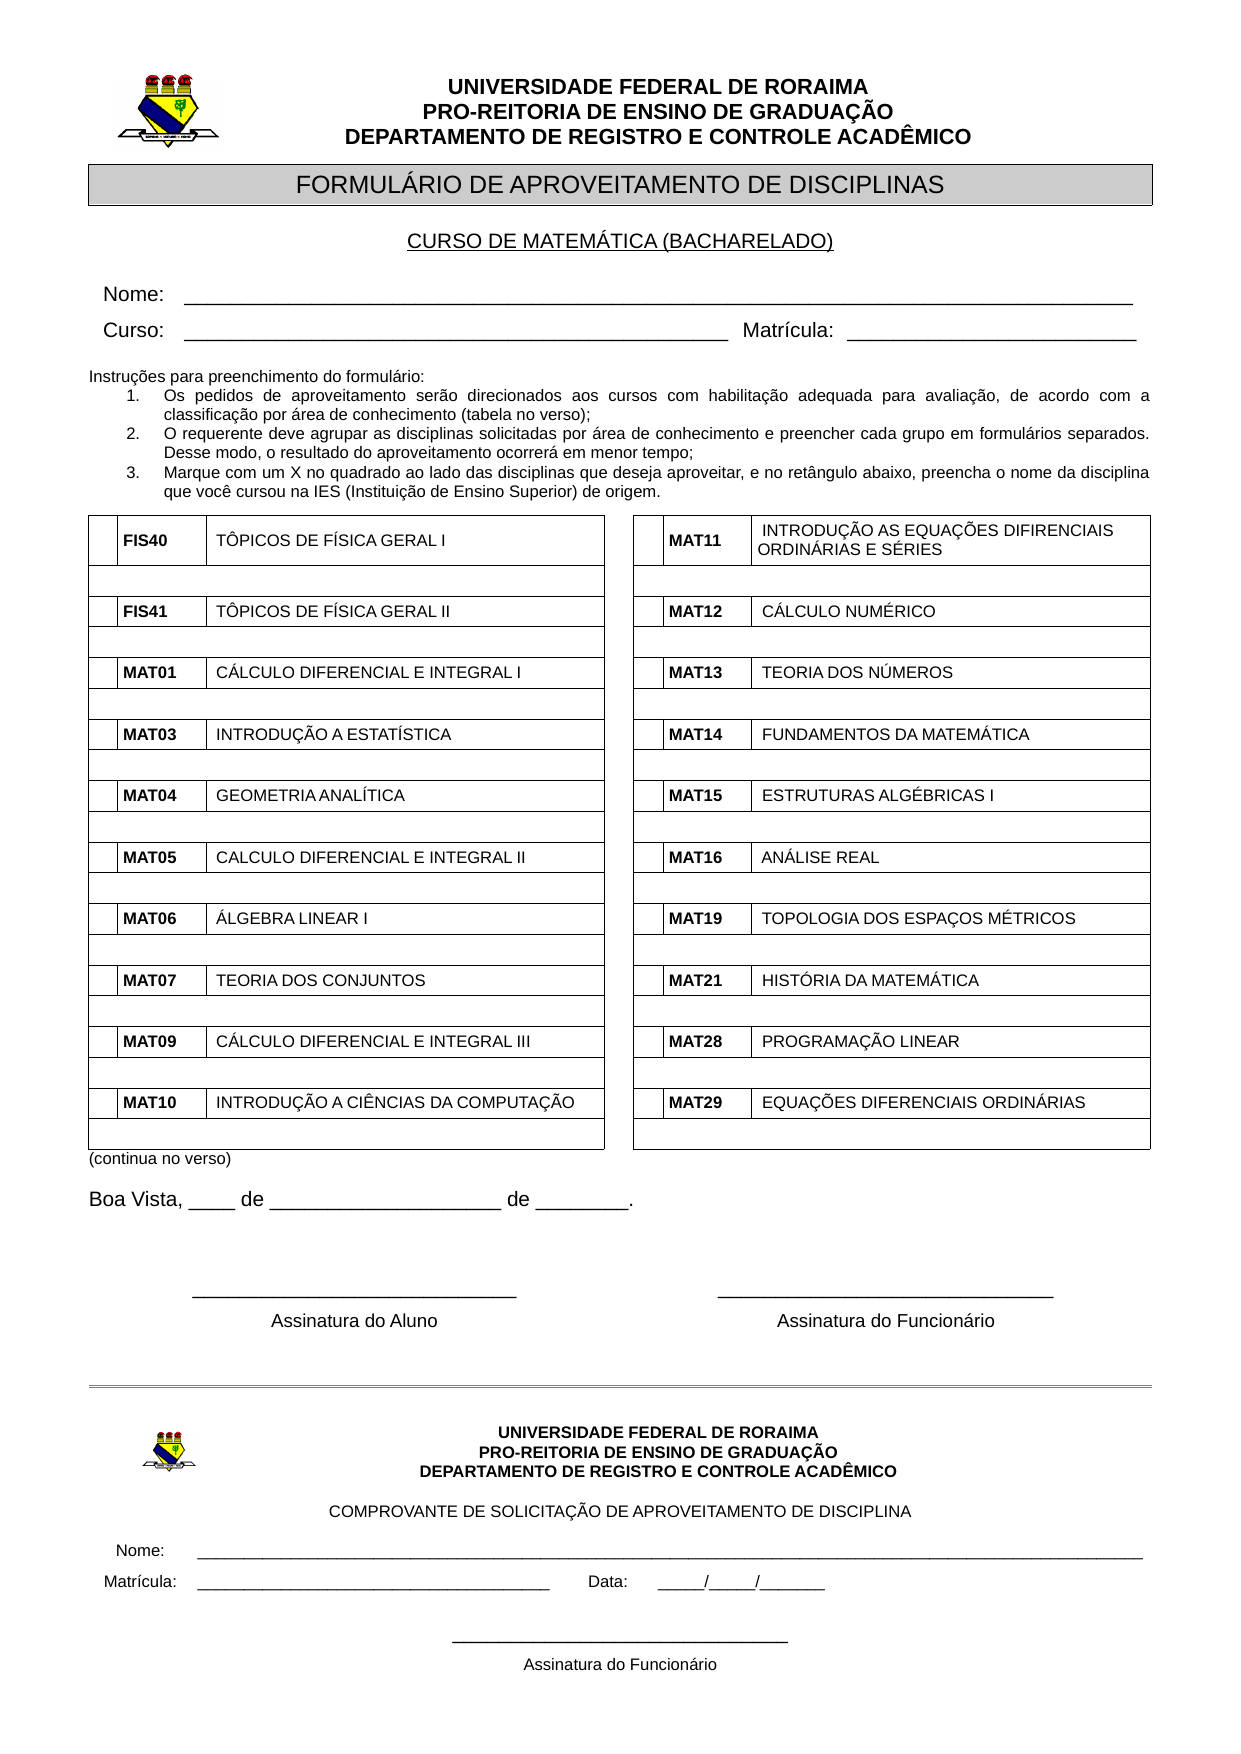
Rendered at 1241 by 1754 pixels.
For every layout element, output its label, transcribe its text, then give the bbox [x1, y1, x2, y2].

list O requerente deve agrupar as disciplinas solicitadas por área de conhecimento e preencher cada grupo em formulários separados. Desse modo, o resultado do aproveitamento ocorrerá em menor tempo; [126, 424, 1152, 462]
table_cell [89, 1089, 117, 1118]
table_cell [605, 626, 633, 657]
table_cell [605, 780, 633, 811]
table_cell [89, 627, 604, 657]
table_cell TÔPICOS DE FÍSICA GERAL II [207, 597, 604, 626]
table_cell [89, 566, 604, 596]
table_cell MAT05 [118, 843, 206, 872]
table_cell TOPOLOGIA DOS ESPAÇOS MÉTRICOS [752, 904, 1150, 934]
table_cell MAT01 [118, 658, 206, 688]
table_header INTRODUÇÃO AS EQUAÇÕES DIFIRENCIAIS ORDINÁRIAS E SÉRIES [752, 516, 1150, 565]
text (continua no verso) [88, 1149, 1152, 1168]
table_cell [89, 781, 117, 811]
table_cell Matrícula: [89, 1566, 192, 1597]
table_cell [89, 873, 604, 903]
table_cell MAT10 [118, 1089, 206, 1118]
table_cell [634, 720, 663, 749]
table_cell INTRODUÇÃO A ESTATÍSTICA [207, 720, 604, 749]
table_cell _____/_____/_______ [652, 1566, 1152, 1597]
table_cell [634, 658, 663, 688]
table_cell [634, 812, 1150, 842]
table_cell ÁLGEBRA LINEAR I [207, 904, 604, 934]
table_cell [89, 1119, 604, 1149]
table_cell [89, 658, 117, 688]
table_cell MAT28 [664, 1027, 751, 1057]
table_header _____________________________ [620, 1269, 1152, 1304]
table_cell [605, 934, 633, 964]
table_cell ANÁLISE REAL [752, 843, 1150, 872]
table_cell [605, 1118, 633, 1149]
table_cell [605, 719, 633, 749]
table_cell HISTÓRIA DA MATEMÁTICA [752, 966, 1150, 995]
table_cell [634, 750, 1150, 780]
table_cell [605, 1026, 633, 1057]
table_cell [89, 720, 117, 749]
table_cell [634, 904, 663, 934]
table_header __________________________________________________________________________________ [178, 277, 1152, 312]
table_cell MAT12 [664, 597, 751, 626]
table_cell [89, 966, 117, 995]
text Instruções para preenchimento do formulário: [88, 367, 1152, 386]
table_cell [605, 749, 633, 780]
table_cell MAT09 [118, 1027, 206, 1057]
table_cell [605, 842, 633, 872]
table_header [89, 516, 117, 565]
table_cell CALCULO DIFERENCIAL E INTEGRAL II [207, 843, 604, 872]
table_header UNIVERSIDADE FEDERAL DE RORAIMA PRO-REITORIA DE ENSINO DE GRADUAÇÃO DEPARTAMENTO DE REGISTRO E CONTROLE ACADÊMICO [250, 1417, 1066, 1487]
table_cell MAT15 [664, 781, 751, 811]
table_header [1066, 59, 1152, 164]
table_cell [634, 781, 663, 811]
table_cell [634, 873, 1150, 903]
table_cell [89, 1058, 604, 1087]
table_cell FIS41 [118, 597, 206, 626]
table_cell [634, 1119, 1150, 1149]
table_header ______________________________________________________________________________________________________ [192, 1535, 1152, 1566]
table_cell Assinatura do Funcionário [620, 1304, 1152, 1337]
table_header [605, 515, 633, 565]
table_cell [89, 935, 604, 964]
table_cell MAT29 [664, 1089, 751, 1118]
table_cell [605, 688, 633, 719]
table_cell CÁLCULO DIFERENCIAL E INTEGRAL III [207, 1027, 604, 1057]
table_cell MAT21 [664, 966, 751, 995]
table_cell [605, 811, 633, 842]
table_header FIS40 [118, 516, 206, 565]
table_cell [89, 812, 604, 842]
picture [112, 73, 227, 150]
table_cell CÁLCULO NUMÉRICO [752, 597, 1150, 626]
table_cell ESTRUTURAS ALGÉBRICAS I [752, 781, 1150, 811]
table_cell [89, 904, 117, 934]
table_cell [605, 565, 633, 596]
table_cell MAT04 [118, 781, 206, 811]
table_cell [634, 597, 663, 626]
table_cell [605, 657, 633, 688]
table_cell TEORIA DOS CONJUNTOS [207, 966, 604, 995]
table_cell [89, 996, 604, 1026]
table_cell MAT03 [118, 720, 206, 749]
table_cell Matrícula: [735, 312, 841, 347]
table_header UNIVERSIDADE FEDERAL DE RORAIMA PRO-REITORIA DE ENSINO DE GRADUAÇÃO DEPARTAMENTO DE REGISTRO E CONTROLE ACADÊMICO [250, 59, 1066, 164]
table_cell Curso: [89, 312, 178, 347]
table_cell MAT19 [664, 904, 751, 934]
table_cell [89, 843, 117, 872]
table_header _____________________________ [89, 1614, 1152, 1649]
table_cell [605, 903, 633, 934]
table_cell Data: [563, 1566, 652, 1597]
table_header [634, 516, 663, 565]
table_cell ______________________________________ [192, 1566, 563, 1597]
table_cell [634, 966, 663, 995]
table_cell [605, 872, 633, 903]
table_cell Assinatura do Funcionário [89, 1649, 1152, 1680]
table_header [1066, 1417, 1152, 1487]
table_cell [605, 1088, 633, 1118]
table_header TÔPICOS DE FÍSICA GERAL I [207, 516, 604, 565]
table_cell [89, 689, 604, 719]
table_cell [634, 996, 1150, 1026]
table_header [89, 1417, 250, 1487]
table_cell TEORIA DOS NÚMEROS [752, 658, 1150, 688]
table_cell MAT13 [664, 658, 751, 688]
table_cell FUNDAMENTOS DA MATEMÁTICA [752, 720, 1150, 749]
table_header FORMULÁRIO DE APROVEITAMENTO DE DISCIPLINAS [89, 165, 1152, 204]
list Os pedidos de aproveitamento serão direcionados aos cursos com habilitação adequada para avaliação, de acordo com a classificação por área de conhecimento (tabela no verso); [126, 386, 1152, 424]
text COMPROVANTE DE SOLICITAÇÃO DE APROVEITAMENTO DE DISCIPLINA [88, 1502, 1152, 1521]
table_cell [634, 689, 1150, 719]
table_cell _________________________ [841, 312, 1152, 347]
table_cell [89, 750, 604, 780]
table_cell MAT16 [664, 843, 751, 872]
table_header ____________________________ [89, 1269, 620, 1304]
table_cell CÁLCULO DIFERENCIAL E INTEGRAL I [207, 658, 604, 688]
text CURSO DE MATEMÁTICA (BACHARELADO) [86, 229, 1152, 253]
table_cell MAT07 [118, 966, 206, 995]
table_cell [634, 1089, 663, 1118]
table_cell [605, 995, 633, 1026]
table_cell [634, 1027, 663, 1057]
table_cell [634, 843, 663, 872]
table_header Nome: [89, 277, 178, 312]
list Marque com um X no quadrado ao lado das disciplinas que deseja aproveitar, e no retângulo abaixo, preencha o nome da disciplina que você cursou na IES (Instituição de Ensino Superior) de origem. [126, 462, 1152, 501]
table_cell [89, 1027, 117, 1057]
table_cell PROGRAMAÇÃO LINEAR [752, 1027, 1150, 1057]
table_cell _______________________________________________ [178, 312, 735, 347]
table_cell [634, 627, 1150, 657]
table_header [89, 59, 250, 164]
table_header MAT11 [664, 516, 751, 565]
table_cell [634, 566, 1150, 596]
table_cell [634, 935, 1150, 964]
table_cell [605, 965, 633, 995]
picture [139, 1431, 200, 1473]
table_header Nome: [89, 1535, 192, 1566]
table_cell [605, 596, 633, 626]
table_cell GEOMETRIA ANALÍTICA [207, 781, 604, 811]
table_cell EQUAÇÕES DIFERENCIAIS ORDINÁRIAS [752, 1089, 1150, 1118]
table_cell [605, 1057, 633, 1087]
table_cell MAT06 [118, 904, 206, 934]
table_cell [89, 597, 117, 626]
table_cell Assinatura do Aluno [89, 1304, 620, 1337]
text Boa Vista, ____ de ____________________ de ________. [88, 1187, 1152, 1211]
table_cell [634, 1058, 1150, 1087]
table_cell MAT14 [664, 720, 751, 749]
table_cell INTRODUÇÃO A CIÊNCIAS DA COMPUTAÇÃO [207, 1089, 604, 1118]
